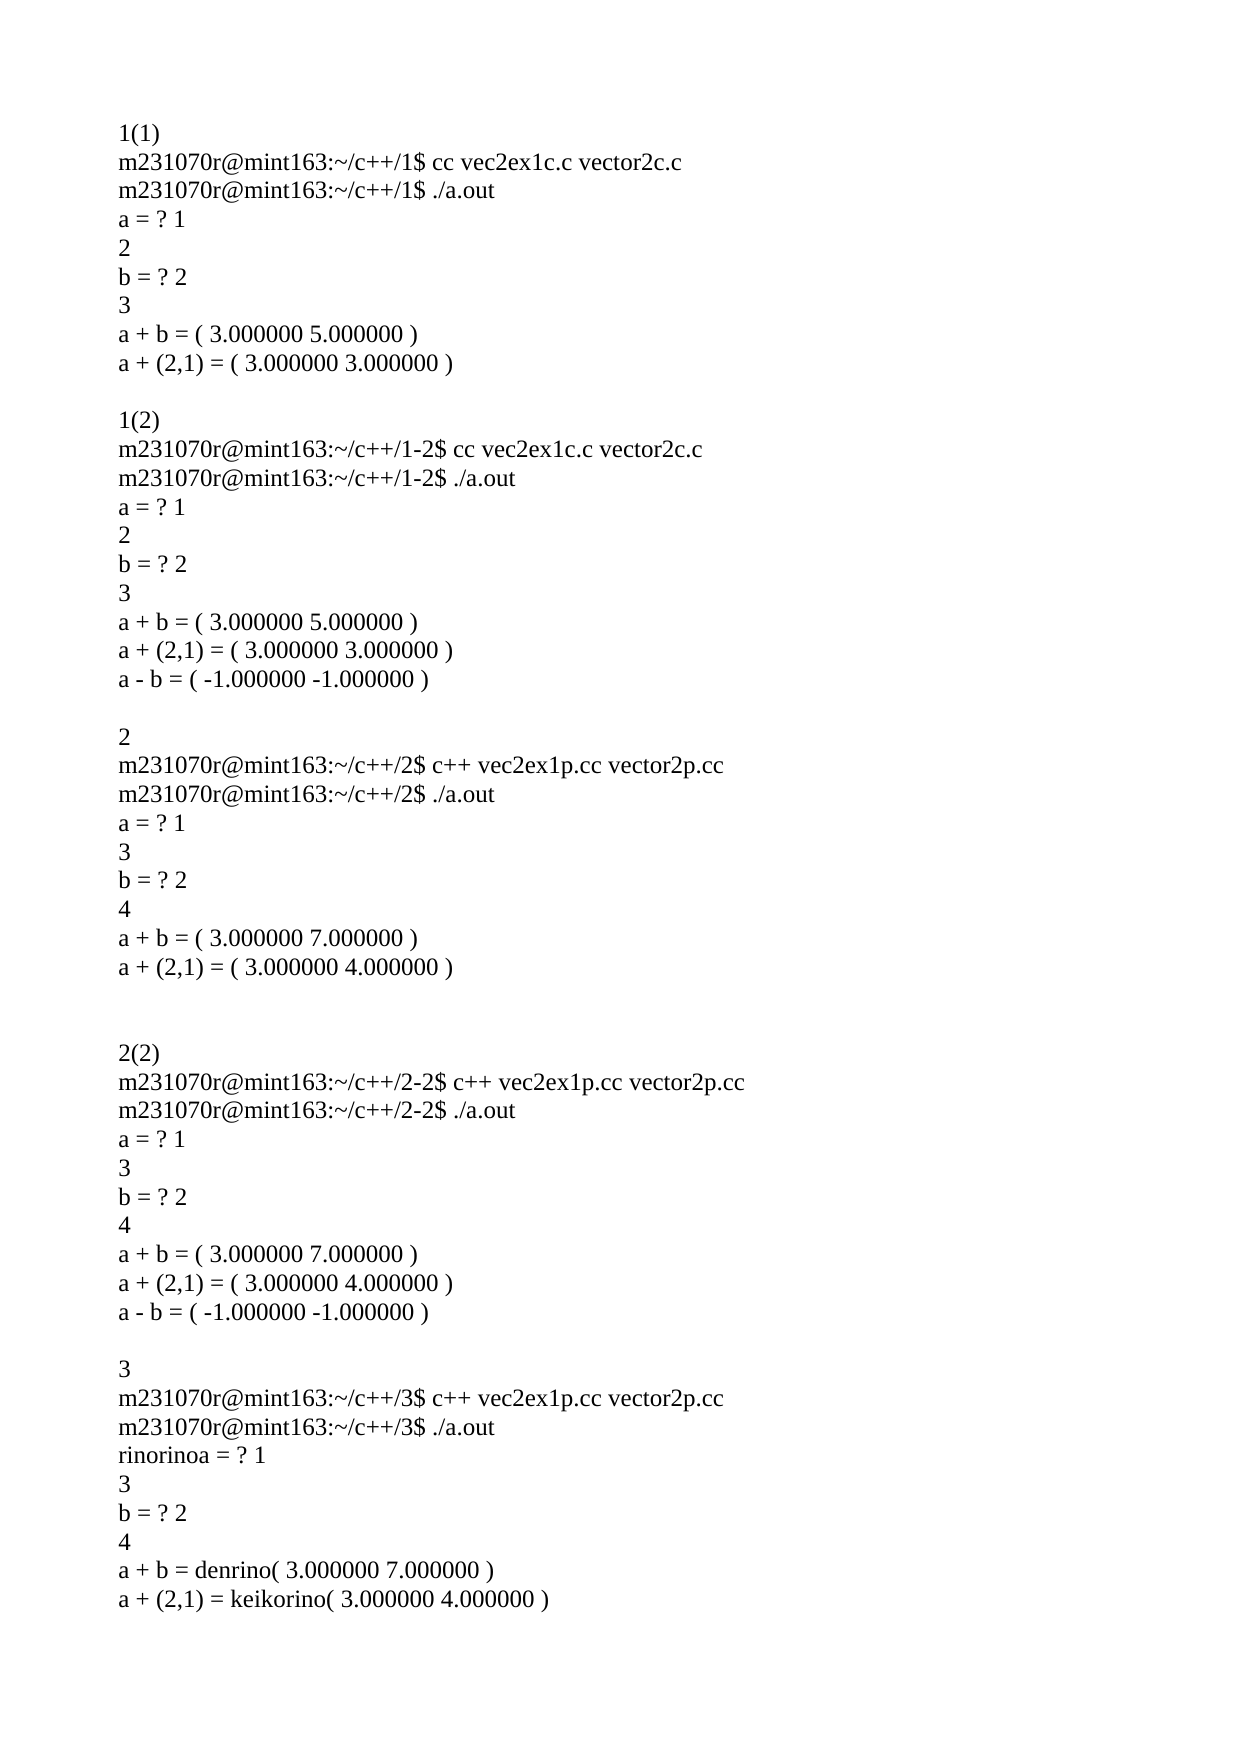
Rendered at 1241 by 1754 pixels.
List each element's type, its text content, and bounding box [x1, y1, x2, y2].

text 2(2) [118, 1038, 1122, 1067]
text a + (2,1) = keikorino( 3.000000 4.000000 ) [118, 1584, 1122, 1613]
text a + b = denrino( 3.000000 7.000000 ) [118, 1556, 1122, 1584]
text m231070r@mint163:~/c++/1-2$ cc vec2ex1c.c vector2c.c [118, 434, 1122, 463]
text 3 [118, 1469, 1122, 1498]
text 2 [118, 722, 1122, 751]
text a + b = ( 3.000000 5.000000 ) [118, 319, 1122, 348]
text 4 [118, 894, 1122, 923]
text b = ? 2 [118, 1182, 1122, 1211]
text m231070r@mint163:~/c++/3$ ./a.out [118, 1412, 1122, 1441]
text a + b = ( 3.000000 7.000000 ) [118, 1239, 1122, 1268]
text m231070r@mint163:~/c++/2$ ./a.out [118, 779, 1122, 808]
text 3 [118, 291, 1122, 319]
text 1(2) [118, 406, 1122, 434]
text a = ? 1 [118, 1124, 1122, 1153]
text 3 [118, 1153, 1122, 1182]
text a + b = ( 3.000000 7.000000 ) [118, 923, 1122, 952]
text a = ? 1 [118, 808, 1122, 837]
text m231070r@mint163:~/c++/2-2$ ./a.out [118, 1096, 1122, 1124]
text 2 [118, 233, 1122, 262]
text rinorinoa = ? 1 [118, 1441, 1122, 1469]
text a + b = ( 3.000000 5.000000 ) [118, 607, 1122, 636]
text m231070r@mint163:~/c++/1$ ./a.out [118, 176, 1122, 204]
text a = ? 1 [118, 204, 1122, 233]
text 3 [118, 1354, 1122, 1383]
text m231070r@mint163:~/c++/1$ cc vec2ex1c.c vector2c.c [118, 147, 1122, 176]
text a + (2,1) = ( 3.000000 4.000000 ) [118, 952, 1122, 981]
text m231070r@mint163:~/c++/1-2$ ./a.out [118, 463, 1122, 492]
text a - b = ( -1.000000 -1.000000 ) [118, 664, 1122, 693]
text a + (2,1) = ( 3.000000 3.000000 ) [118, 636, 1122, 664]
text 4 [118, 1211, 1122, 1239]
text b = ? 2 [118, 866, 1122, 894]
text 1(1) [118, 118, 1122, 147]
text a - b = ( -1.000000 -1.000000 ) [118, 1297, 1122, 1326]
text m231070r@mint163:~/c++/2$ c++ vec2ex1p.cc vector2p.cc [118, 751, 1122, 779]
text b = ? 2 [118, 549, 1122, 578]
text a + (2,1) = ( 3.000000 4.000000 ) [118, 1268, 1122, 1297]
text 2 [118, 521, 1122, 549]
text 4 [118, 1527, 1122, 1556]
text a + (2,1) = ( 3.000000 3.000000 ) [118, 348, 1122, 377]
text a = ? 1 [118, 492, 1122, 521]
text b = ? 2 [118, 1498, 1122, 1527]
text m231070r@mint163:~/c++/3$ c++ vec2ex1p.cc vector2p.cc [118, 1383, 1122, 1412]
text b = ? 2 [118, 262, 1122, 291]
text m231070r@mint163:~/c++/2-2$ c++ vec2ex1p.cc vector2p.cc [118, 1067, 1122, 1096]
text 3 [118, 837, 1122, 866]
text 3 [118, 578, 1122, 607]
